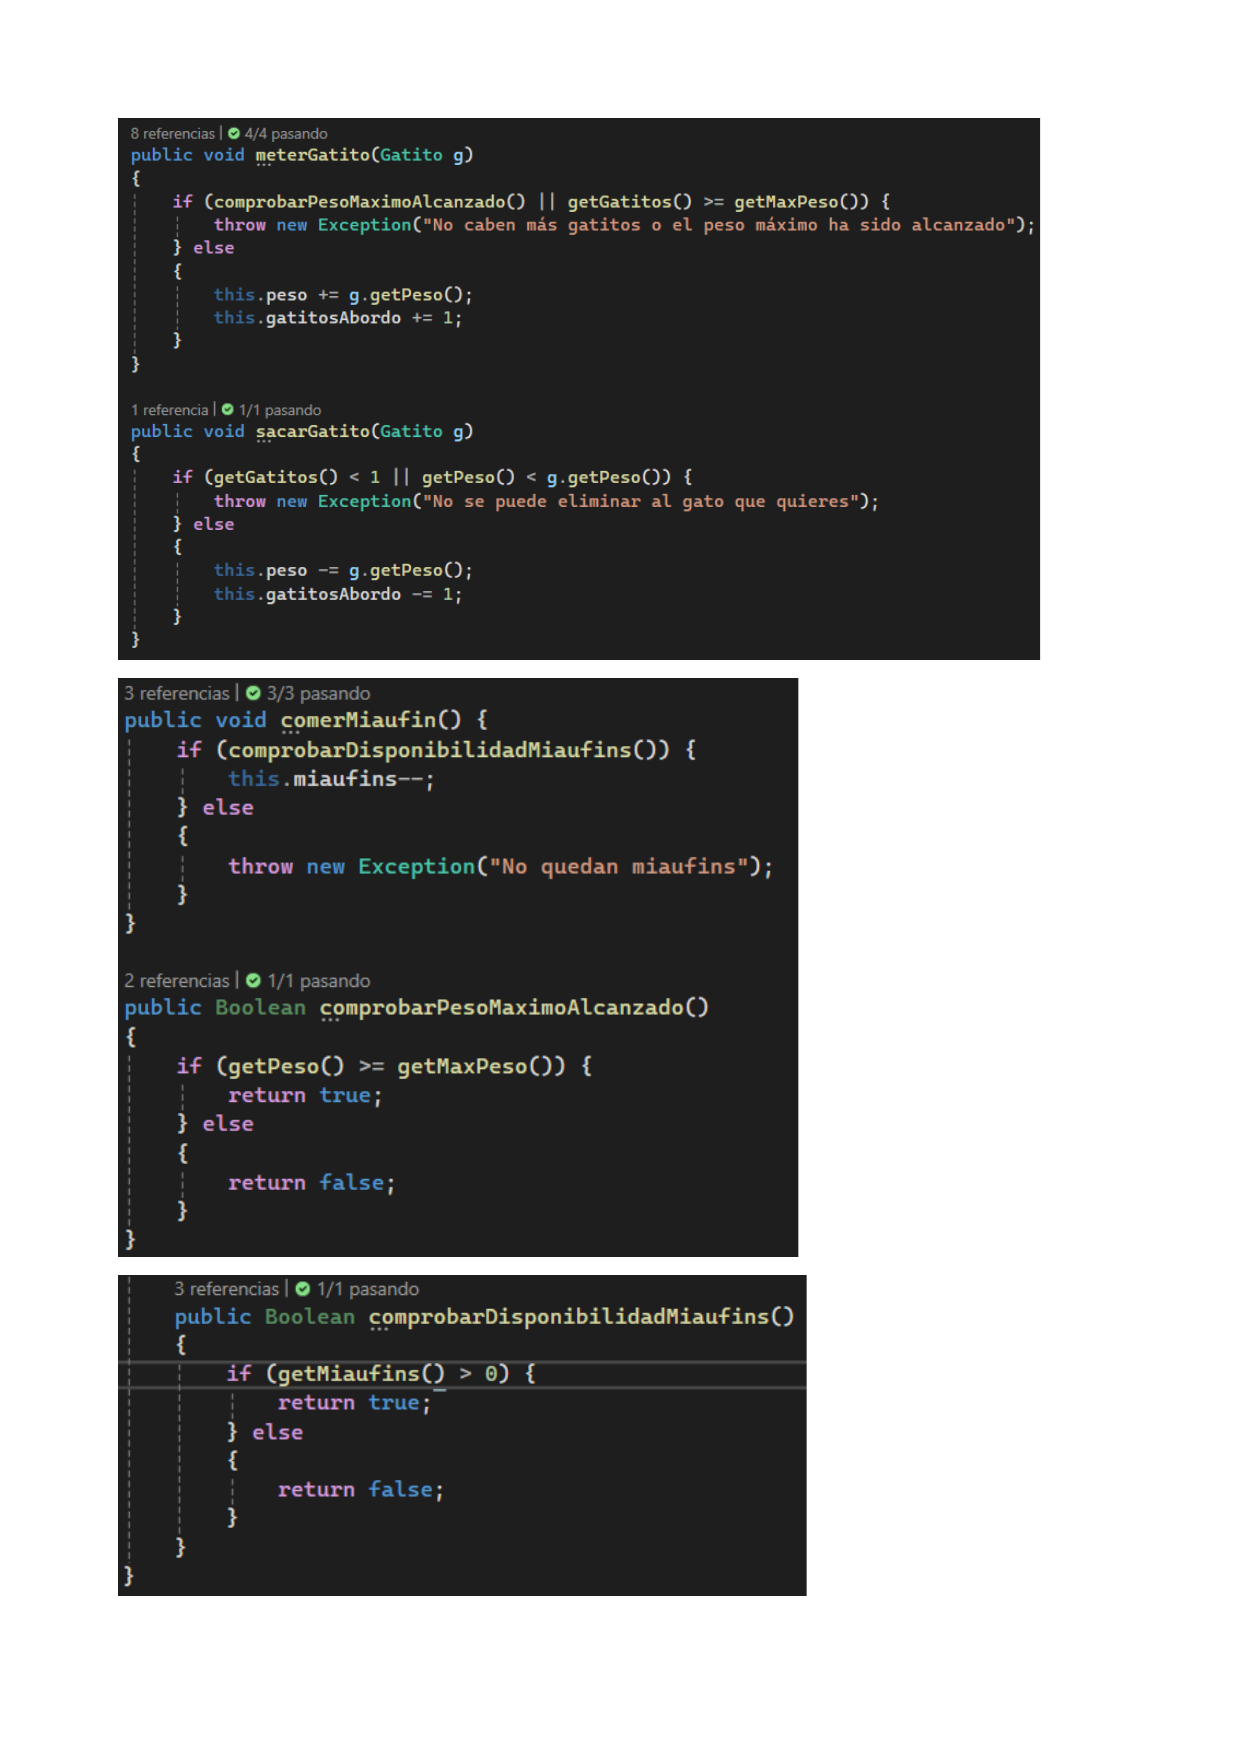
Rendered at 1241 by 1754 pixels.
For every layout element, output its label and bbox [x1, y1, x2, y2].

picture [118, 678, 799, 1257]
picture [118, 1275, 807, 1596]
picture [118, 118, 1040, 660]
